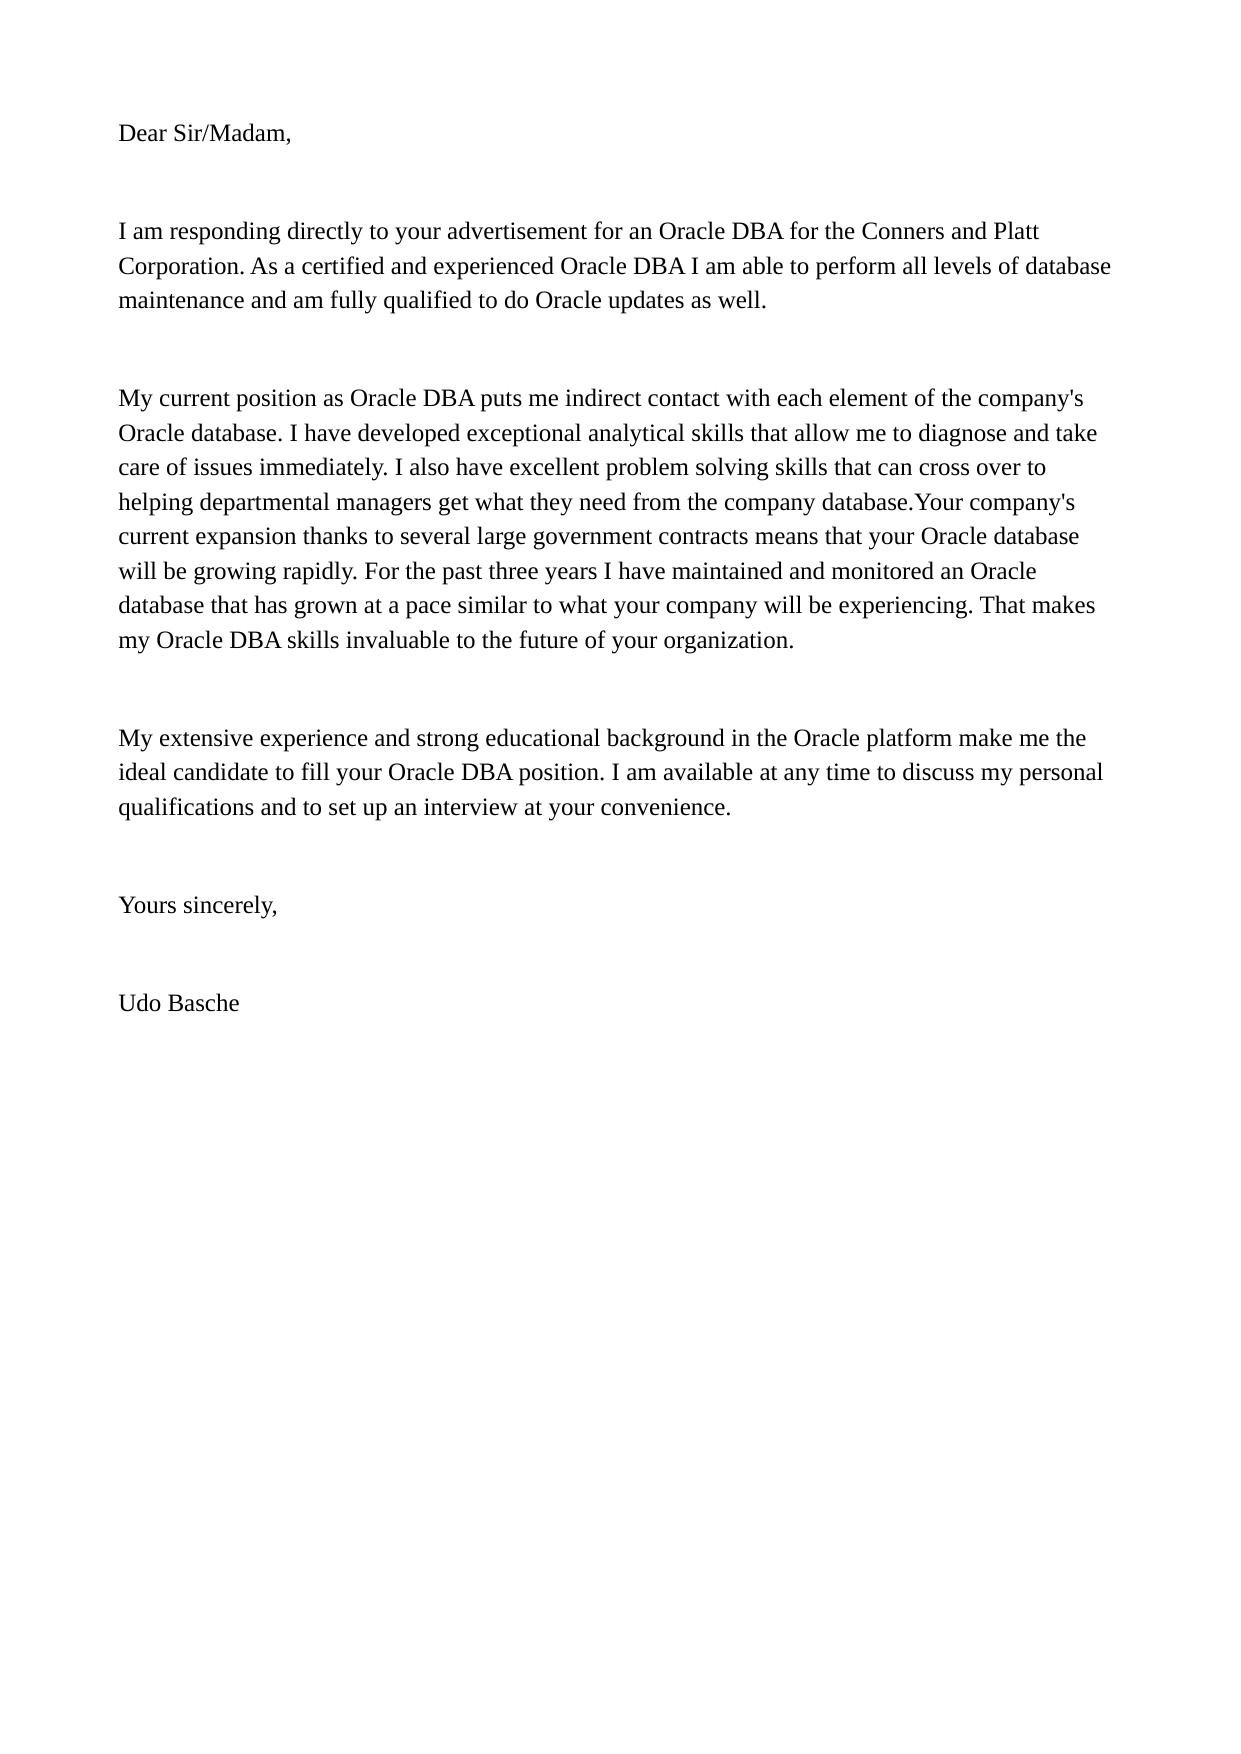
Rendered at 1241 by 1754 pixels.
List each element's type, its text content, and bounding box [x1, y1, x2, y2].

text My extensive experience and strong educational background in the Oracle platform make me the ideal candidate to fill your Oracle DBA position. I am available at any time to discuss my personal qualifications and to set up an interview at your convenience. [118, 723, 1122, 821]
text Udo Basche [118, 988, 1122, 1017]
text Dear Sir/Madam, [118, 118, 1122, 147]
text My current position as Oracle DBA puts me indirect contact with each element of the company's Oracle database. I have developed exceptional analytical skills that allow me to diagnose and take care of issues immediately. I also have excellent problem solving skills that can cross over to helping departmental managers get what they need from the company database.Your company's current expansion thanks to several large government contracts means that your Oracle database will be growing rapidly. For the past three years I have maintained and monitored an Oracle database that has grown at a pace similar to what your company will be experiencing. That makes my Oracle DBA skills invaluable to the future of your organization. [118, 383, 1122, 653]
text I am responding directly to your advertisement for an Oracle DBA for the Conners and Platt Corporation. As a certified and experienced Oracle DBA I am able to perform all levels of database maintenance and am fully qualified to do Oracle updates as well. [118, 216, 1122, 314]
text Yours sincerely, [118, 890, 1122, 919]
